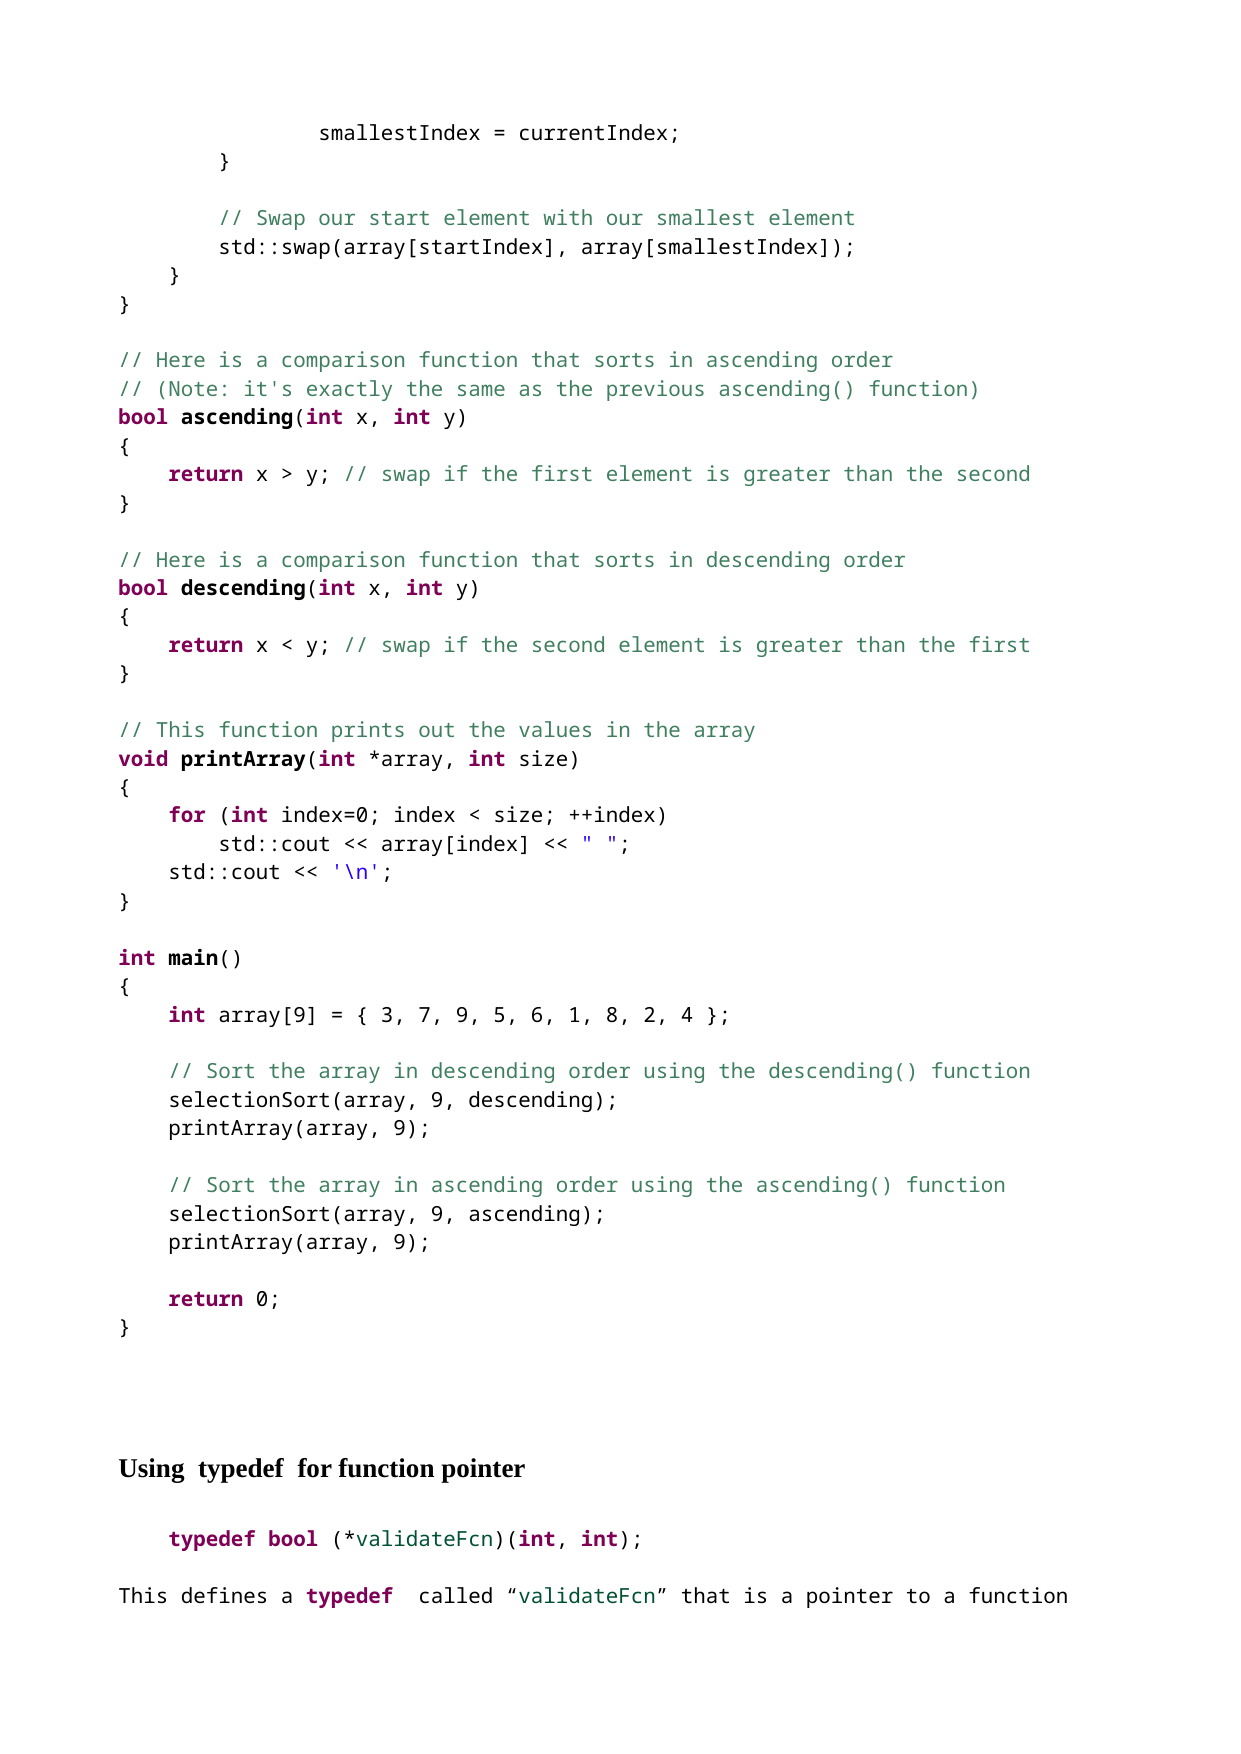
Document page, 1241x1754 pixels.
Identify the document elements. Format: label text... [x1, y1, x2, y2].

text // (Note: it's exactly the same as the previous ascending() function) [118, 374, 1122, 402]
text } [118, 260, 1122, 289]
text return 0; [118, 1284, 1122, 1312]
text return x < y; // swap if the second element is greater than the first [118, 630, 1122, 658]
text std::cout << '\n'; [118, 857, 1122, 886]
text bool descending(int x, int y) [118, 573, 1122, 602]
text This defines a typedef called “validateFcn” that is a pointer to a function [118, 1581, 1122, 1609]
text int main() [118, 943, 1122, 971]
text } [118, 289, 1122, 317]
text } [118, 1312, 1122, 1341]
text smallestIndex = currentIndex; [118, 118, 1122, 147]
text return x > y; // swap if the first element is greater than the second [118, 459, 1122, 488]
text // Sort the array in descending order using the descending() function [118, 1057, 1122, 1085]
text printArray(array, 9); [118, 1227, 1122, 1256]
text { [118, 971, 1122, 1000]
text selectionSort(array, 9, descending); [118, 1085, 1122, 1113]
text printArray(array, 9); [118, 1113, 1122, 1142]
text { [118, 772, 1122, 801]
text std::swap(array[startIndex], array[smallestIndex]); [118, 232, 1122, 260]
text for (int index=0; index < size; ++index) [118, 801, 1122, 829]
text // Here is a comparison function that sorts in descending order [118, 545, 1122, 573]
text std::cout << array[index] << " "; [118, 829, 1122, 857]
text { [118, 431, 1122, 459]
subtitle Using typedef for function pointer [118, 1452, 1122, 1483]
text // Here is a comparison function that sorts in ascending order [118, 346, 1122, 374]
text void printArray(int *array, int size) [118, 744, 1122, 772]
text bool ascending(int x, int y) [118, 402, 1122, 431]
text selectionSort(array, 9, ascending); [118, 1199, 1122, 1227]
text { [118, 602, 1122, 630]
text } [118, 488, 1122, 516]
text // This function prints out the values in the array [118, 715, 1122, 744]
text } [118, 886, 1122, 914]
text } [118, 147, 1122, 175]
text // Sort the array in ascending order using the ascending() function [118, 1170, 1122, 1199]
text int array[9] = { 3, 7, 9, 5, 6, 1, 8, 2, 4 }; [118, 1000, 1122, 1028]
text } [118, 658, 1122, 687]
text typedef bool (*validateFcn)(int, int); [118, 1524, 1122, 1553]
text // Swap our start element with our smallest element [118, 203, 1122, 232]
